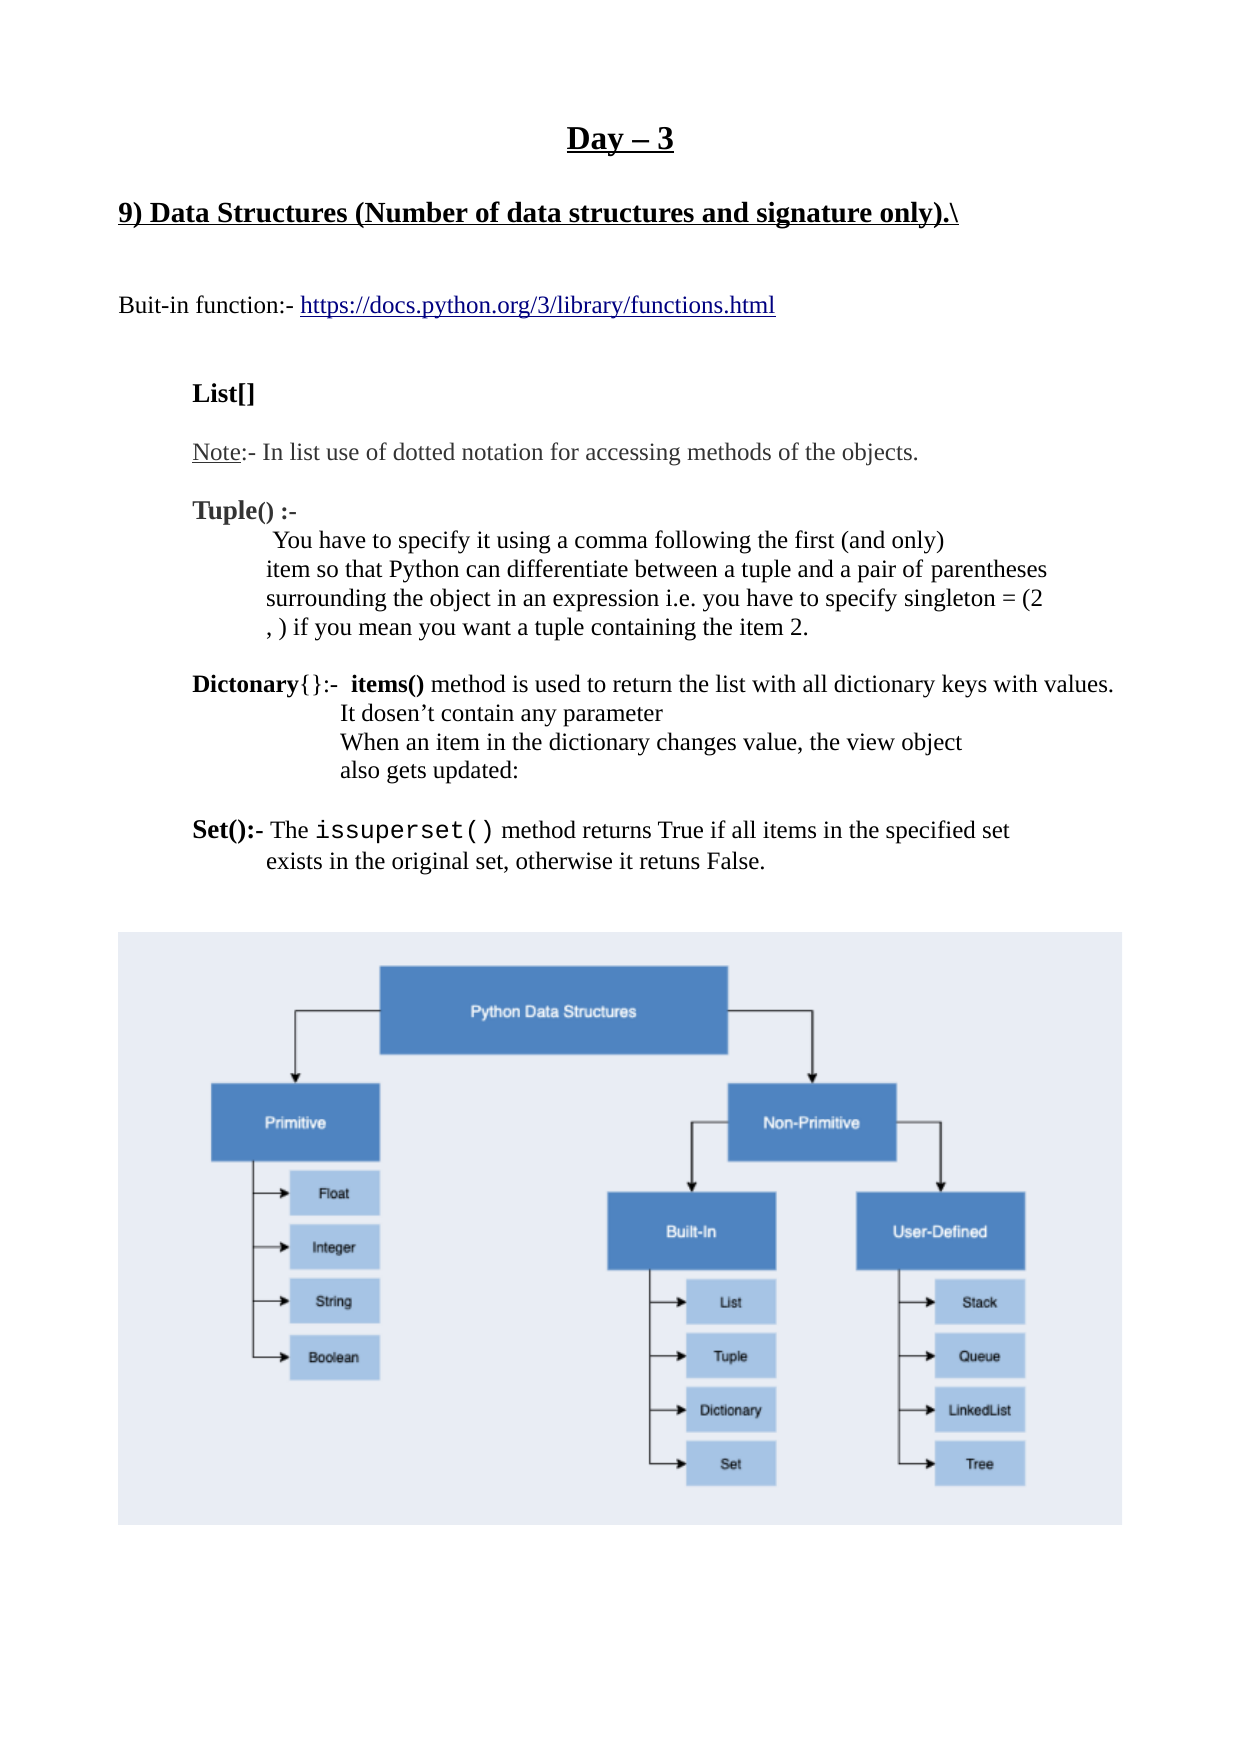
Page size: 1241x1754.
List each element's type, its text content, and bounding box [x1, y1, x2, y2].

text You have to specify it using a comma following the first (and only) item so that Python can differentiate between a tuple and a pair of parentheses surrounding the object in an expression i.e. you have to specify singleton = (2 , ) if you mean you want a tuple containing the item 2. [118, 525, 1122, 640]
text 9) Data Structures (Number of data structures and signature only).\ [118, 195, 1122, 228]
text Note:- In list use of dotted notation for accessing methods of the objects. [118, 437, 1122, 466]
text Buit-in function:- https://docs.python.org/3/library/functions.html [118, 291, 1122, 319]
text Tuple() :- [118, 494, 1122, 525]
text Set():- The issuperset() method returns True if all items in the specified set exists in the original set, otherwise it retuns False. [118, 813, 1122, 874]
text Day – 3 [118, 118, 1122, 156]
text Dictonary{}:- items() method is used to return the list with all dictionary keys with values. It dosen’t contain any parameter [118, 669, 1122, 727]
text When an item in the dictionary changes value, the view object also gets updated: [118, 727, 1122, 784]
picture [118, 932, 1123, 1525]
text List[] [118, 377, 1122, 408]
